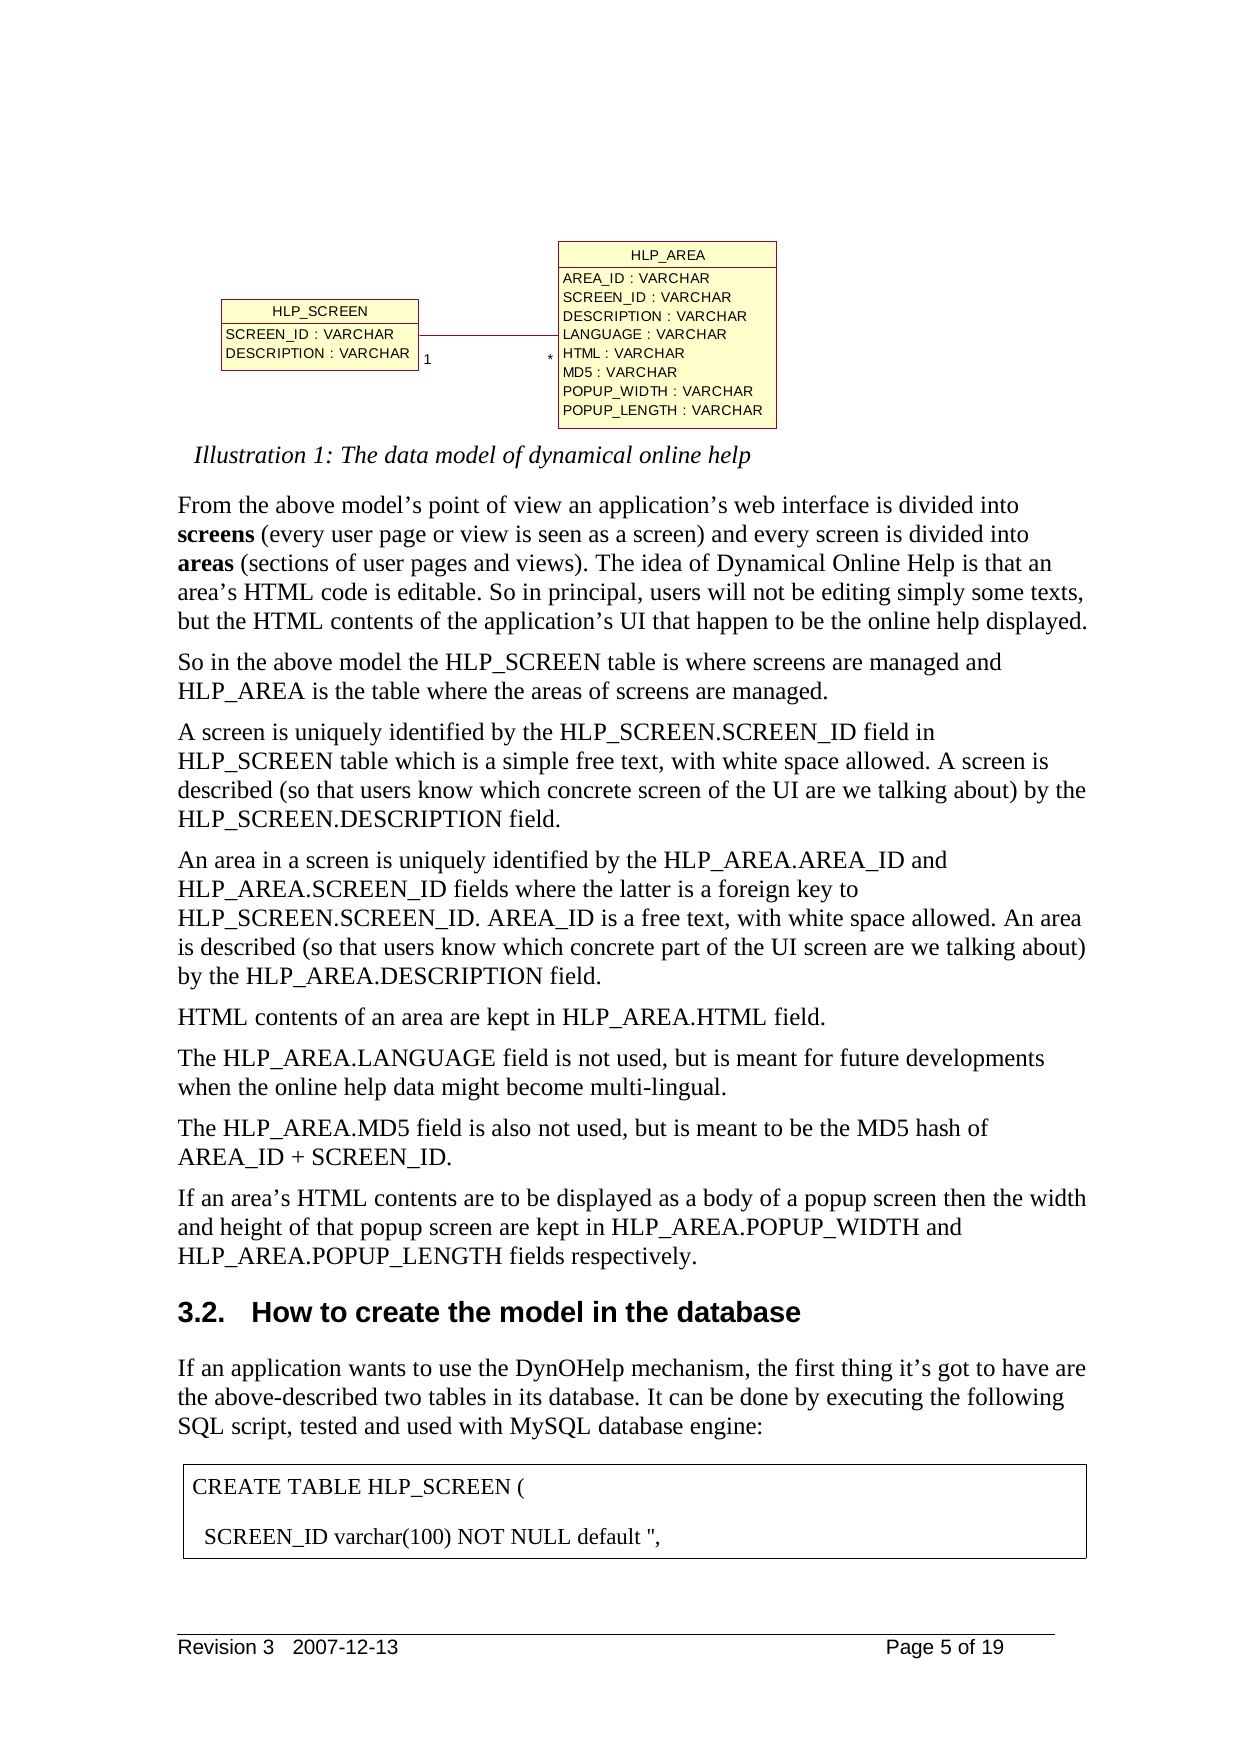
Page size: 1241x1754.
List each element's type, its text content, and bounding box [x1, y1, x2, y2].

text Illustration 1: The data model of dynamical online help [194, 232, 806, 469]
text So in the above model the HLP_SCREEN table is where screens are managed and HLP_AREA is the table where the areas of screens are managed. [177, 647, 1092, 705]
text The HLP_AREA.LANGUAGE field is not used, but is meant for future developments when the online help data might become multi-lingual. [177, 1043, 1092, 1101]
text If an application wants to use the DynOHelp mechanism, the first thing it’s got to have are the above-described two tables in its database. It can be done by executing the following SQL script, tested and used with MySQL database engine: [177, 1353, 1092, 1440]
text A screen is uniquely identified by the HLP_SCREEN.SCREEN_ID field in HLP_SCREEN table which is a simple free text, with white space allowed. A screen is described (so that users know which concrete screen of the UI are we talking about) by the HLP_SCREEN.DESCRIPTION field. [177, 717, 1092, 833]
text An area in a screen is uniquely identified by the HLP_AREA.AREA_ID and HLP_AREA.SCREEN_ID fields where the latter is a foreign key to HLP_SCREEN.SCREEN_ID. AREA_ID is a free text, with white space allowed. An area is described (so that users know which concrete part of the UI screen are we talking about) by the HLP_AREA.DESCRIPTION field. [177, 845, 1092, 990]
text SCREEN_ID varchar(100) NOT NULL default '', [184, 1514, 1086, 1558]
subtitle How to create the model in the database [177, 1294, 1092, 1328]
text CREATE TABLE HLP_SCREEN ( [184, 1465, 1086, 1499]
text If an area’s HTML contents are to be displayed as a body of a popup screen then the width and height of that popup screen are kept in HLP_AREA.POPUP_WIDTH and HLP_AREA.POPUP_LENGTH fields respectively. [177, 1183, 1092, 1270]
text HTML contents of an area are kept in HLP_AREA.HTML field. [177, 1002, 1092, 1031]
text The HLP_AREA.MD5 field is also not used, but is meant to be the MD5 hash of AREA_ID + SCREEN_ID. [177, 1113, 1092, 1171]
text From the above model’s point of view an application’s web interface is divided into screens (every user page or view is seen as a screen) and every screen is divided into areas (sections of user pages and views). The idea of Dynamical Online Help is that an area’s HTML code is editable. So in principal, users will not be editing simply some texts, but the HTML contents of the application’s UI that happen to be the online help displayed. [177, 490, 1092, 635]
